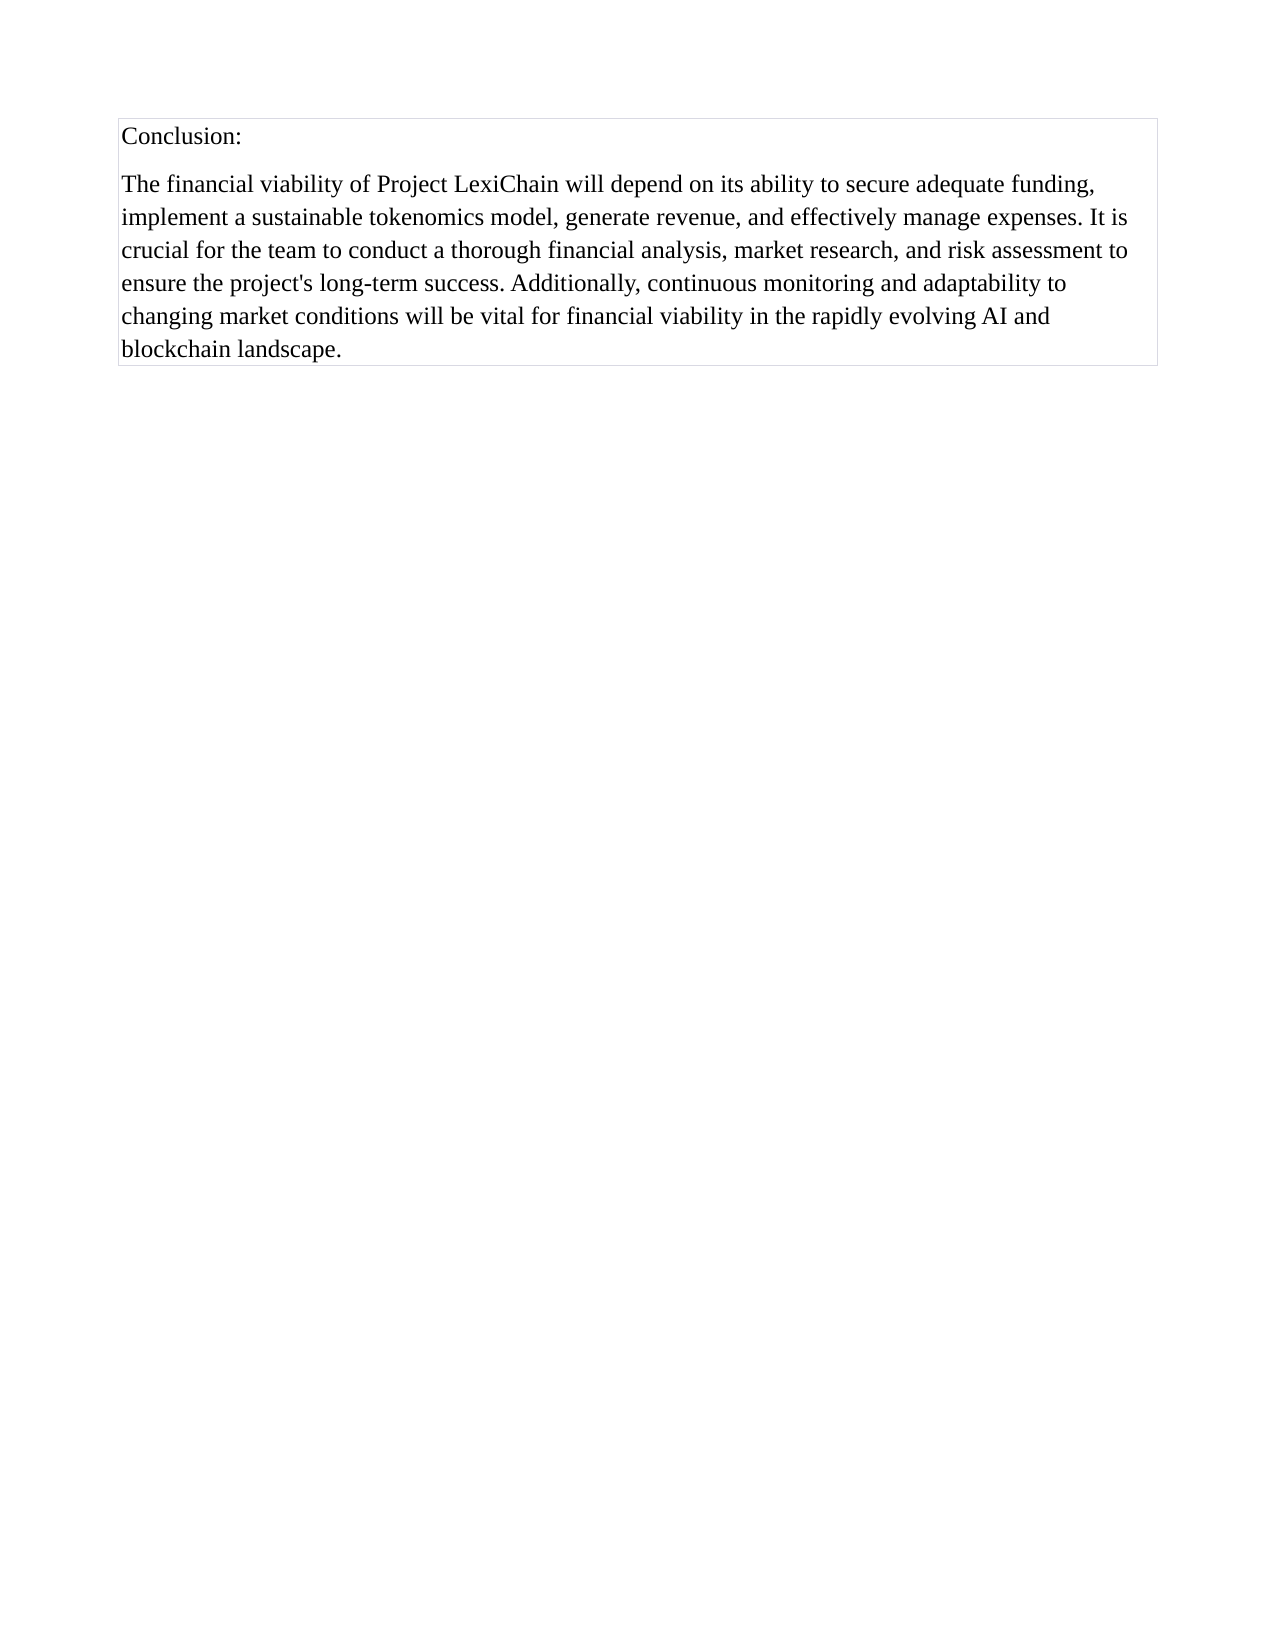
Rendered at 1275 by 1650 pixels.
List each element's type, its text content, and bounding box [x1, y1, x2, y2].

text The financial viability of Project LexiChain will depend on its ability to secure adequate funding, implement a sustainable tokenomics model, generate revenue, and effectively manage expenses. It is crucial for the team to conduct a thorough financial analysis, market research, and risk assessment to ensure the project's long-term success. Additionally, continuous monitoring and adaptability to changing market conditions will be vital for financial viability in the rapidly evolving AI and blockchain landscape. [119, 166, 1157, 365]
text Conclusion: [119, 119, 1157, 150]
